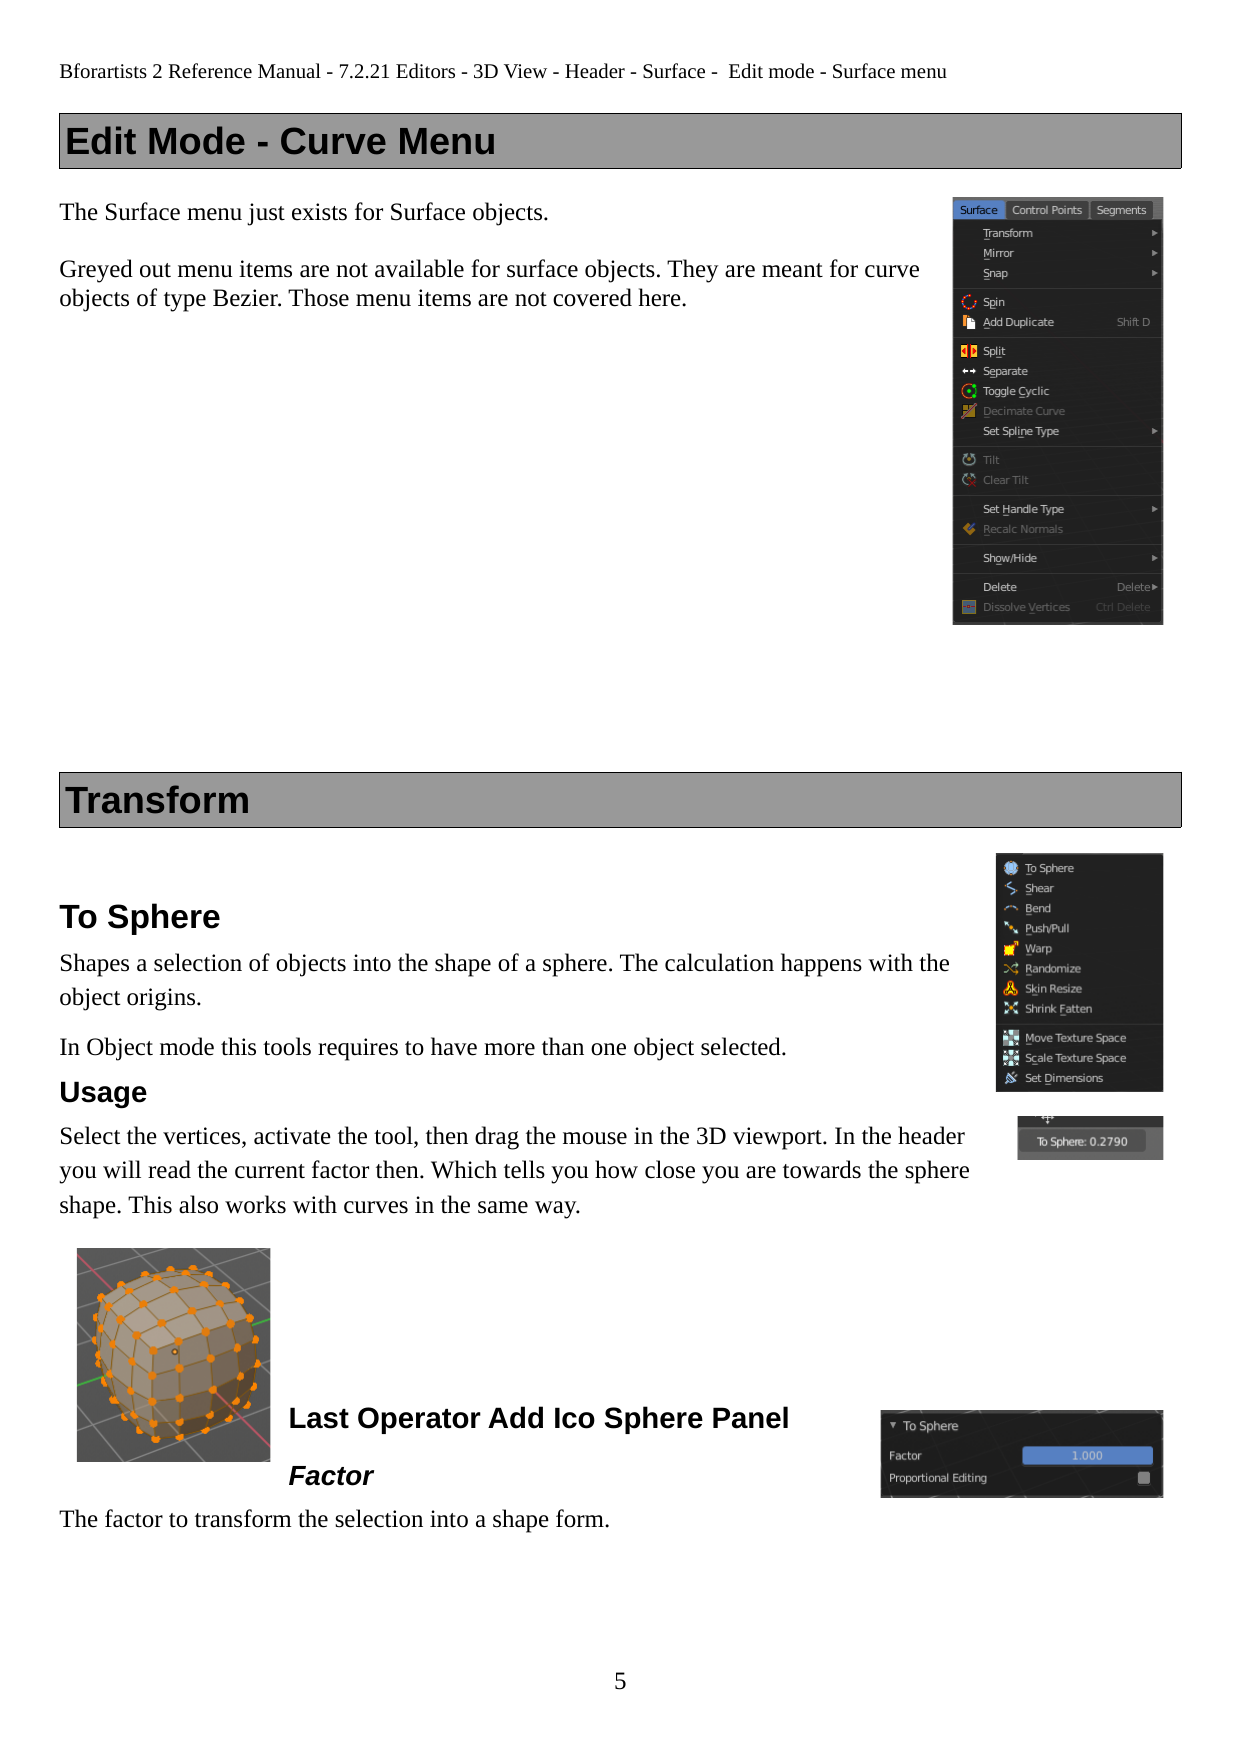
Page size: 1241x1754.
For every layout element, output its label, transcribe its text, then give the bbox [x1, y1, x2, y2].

subtitle Last Operator Add Ico Sphere Panel [271, 1401, 1181, 1435]
subtitle Factor [59, 1460, 880, 1492]
text The Surface menu just exists for Surface objects. [59, 197, 952, 225]
text Shapes a selection of objects into the shape of a sphere. The calculation happens with the object origins. [59, 948, 995, 1011]
subtitle To Sphere [59, 897, 995, 936]
picture [76, 1248, 271, 1462]
subtitle Usage [59, 1075, 1181, 1109]
subtitle [1164, 897, 1181, 936]
table_header Edit Mode - Curve Menu [60, 114, 1181, 168]
text The factor to transform the selection into a shape form. [59, 1504, 1181, 1533]
picture [995, 853, 1164, 1092]
picture [880, 1410, 1164, 1498]
text Select the vertices, activate the tool, then drag the mouse in the 3D viewport. In the header you will read the current factor then. Which tells you how close you are towards the sphere shape. This also works with curves in the same way. [59, 1121, 1181, 1219]
text In Object mode this tools requires to have more than one object selected. [59, 1032, 995, 1060]
picture [952, 197, 1164, 625]
table_header Transform [60, 773, 1181, 827]
text Greyed out menu items are not available for surface objects. They are meant for curve objects of type Bezier. Those menu items are not covered here. [59, 254, 952, 312]
picture [1017, 1116, 1164, 1160]
subtitle [1164, 1460, 1181, 1492]
